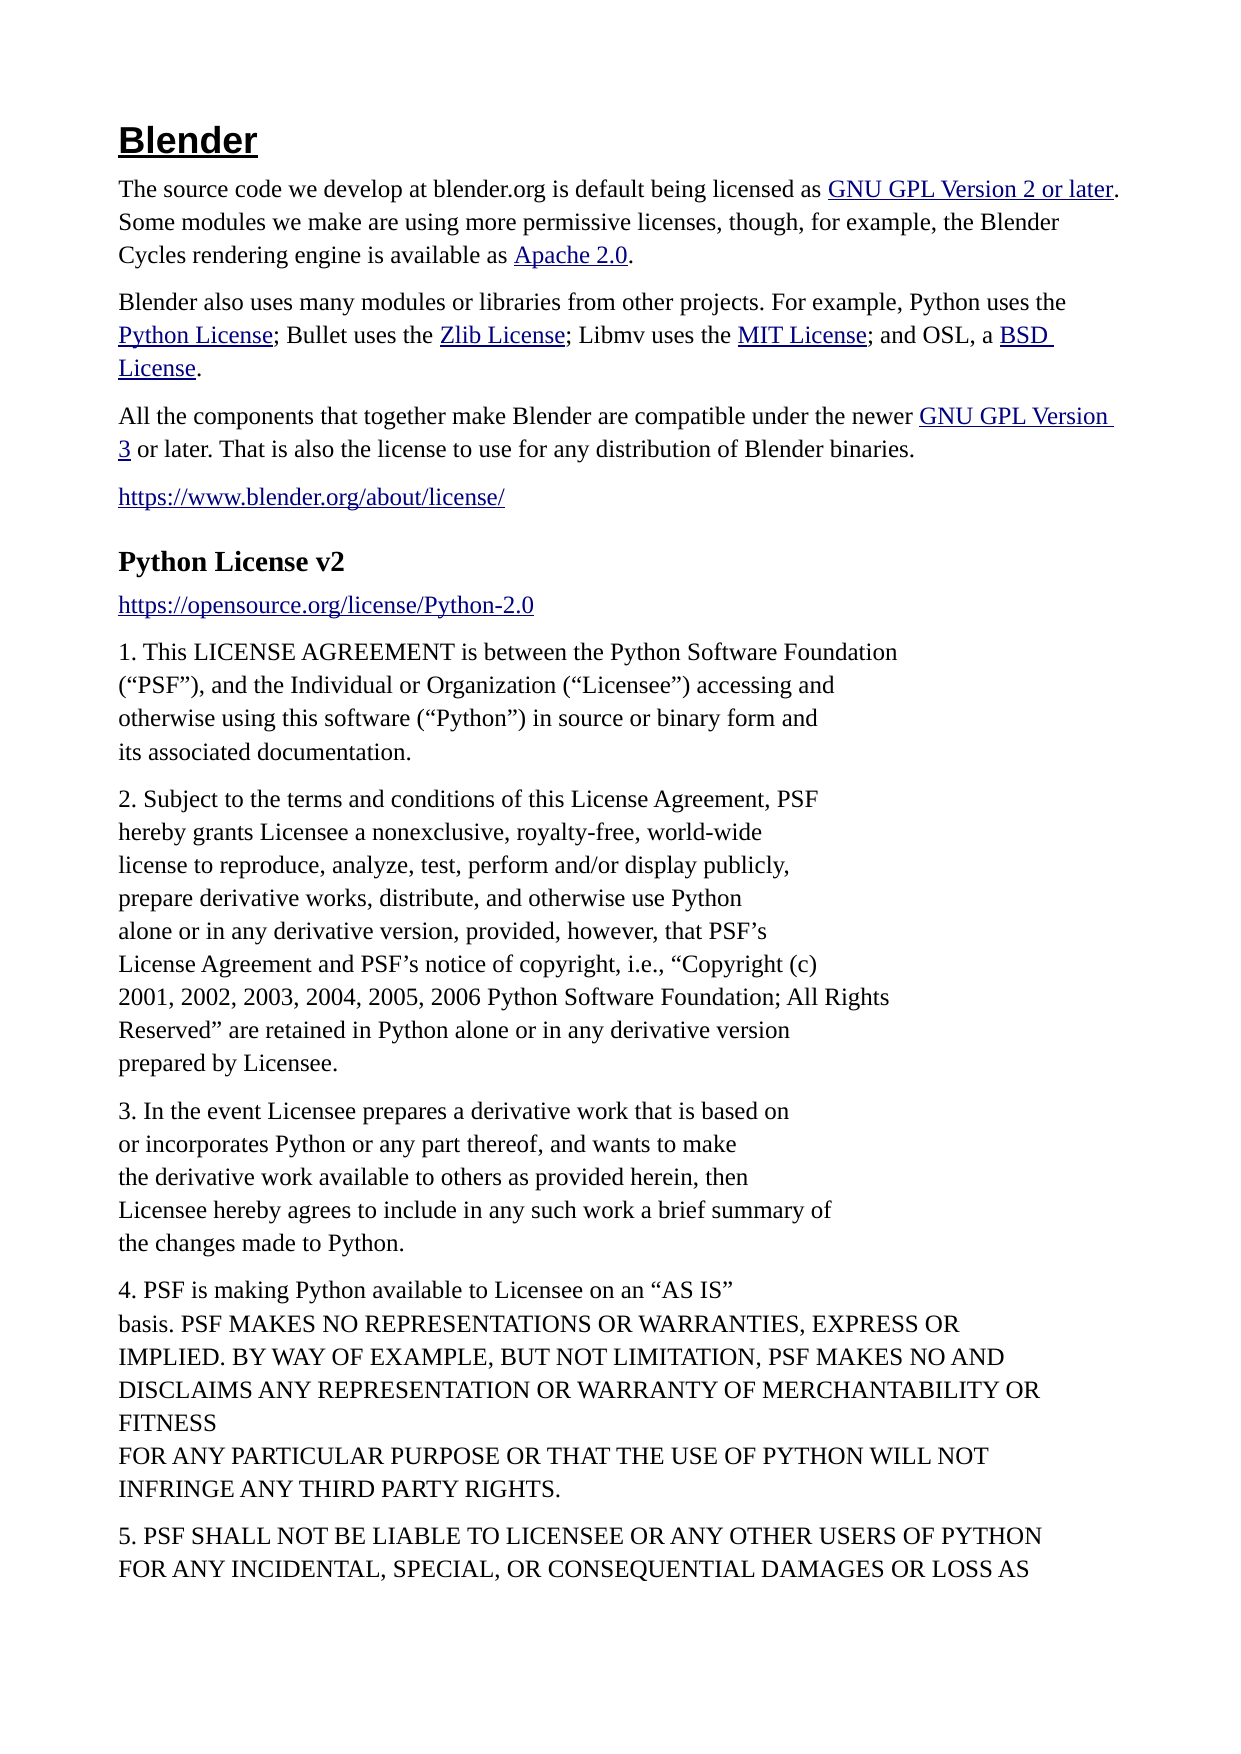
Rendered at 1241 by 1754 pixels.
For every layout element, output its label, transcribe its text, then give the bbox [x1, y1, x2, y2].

subtitle Blender [118, 118, 1122, 161]
text All the components that together make Blender are compatible under the newer GNU GPL Version 3 or later. That is also the license to use for any distribution of Blender binaries. [118, 401, 1122, 463]
text https://opensource.org/license/Python-2.0 [118, 590, 1122, 619]
text 3. In the event Licensee prepares a derivative work that is based on or incorporates Python or any part thereof, and wants to make the derivative work available to others as provided herein, then Licensee hereby agrees to include in any such work a brief summary of the changes made to Python. [118, 1096, 1122, 1257]
text Blender also uses many modules or libraries from other projects. For example, Python uses the Python License; Bullet uses the Zlib License; Libmv uses the MIT License; and OSL, a BSD License. [118, 287, 1122, 382]
text 4. PSF is making Python available to Licensee on an “AS IS” basis. PSF MAKES NO REPRESENTATIONS OR WARRANTIES, EXPRESS OR IMPLIED. BY WAY OF EXAMPLE, BUT NOT LIMITATION, PSF MAKES NO AND DISCLAIMS ANY REPRESENTATION OR WARRANTY OF MERCHANTABILITY OR FITNESS FOR ANY PARTICULAR PURPOSE OR THAT THE USE OF PYTHON WILL NOT INFRINGE ANY THIRD PARTY RIGHTS. [118, 1276, 1122, 1502]
text The source code we develop at blender.org is default being licensed as GNU GPL Version 2 or later. Some modules we make are using more permissive licenses, though, for example, the Blender Cycles rendering engine is available as Apache 2.0. [118, 174, 1122, 268]
text 5. PSF SHALL NOT BE LIABLE TO LICENSEE OR ANY OTHER USERS OF PYTHON FOR ANY INCIDENTAL, SPECIAL, OR CONSEQUENTIAL DAMAGES OR LOSS AS [118, 1521, 1122, 1583]
text https://www.blender.org/about/license/ [118, 482, 1122, 510]
text 1. This LICENSE AGREEMENT is between the Python Software Foundation (“PSF”), and the Individual or Organization (“Licensee”) accessing and otherwise using this software (“Python”) in source or binary form and its associated documentation. [118, 637, 1122, 765]
text 2. Subject to the terms and conditions of this License Agreement, PSF hereby grants Licensee a nonexclusive, royalty-free, world-wide license to reproduce, analyze, test, perform and/or display publicly, prepare derivative works, distribute, and otherwise use Python alone or in any derivative version, provided, however, that PSF’s License Agreement and PSF’s notice of copyright, i.e., “Copyright (c) 2001, 2002, 2003, 2004, 2005, 2006 Python Software Foundation; All Rights Reserved” are retained in Python alone or in any derivative version prepared by Licensee. [118, 784, 1122, 1077]
subtitle Python License v2 [118, 544, 1122, 577]
